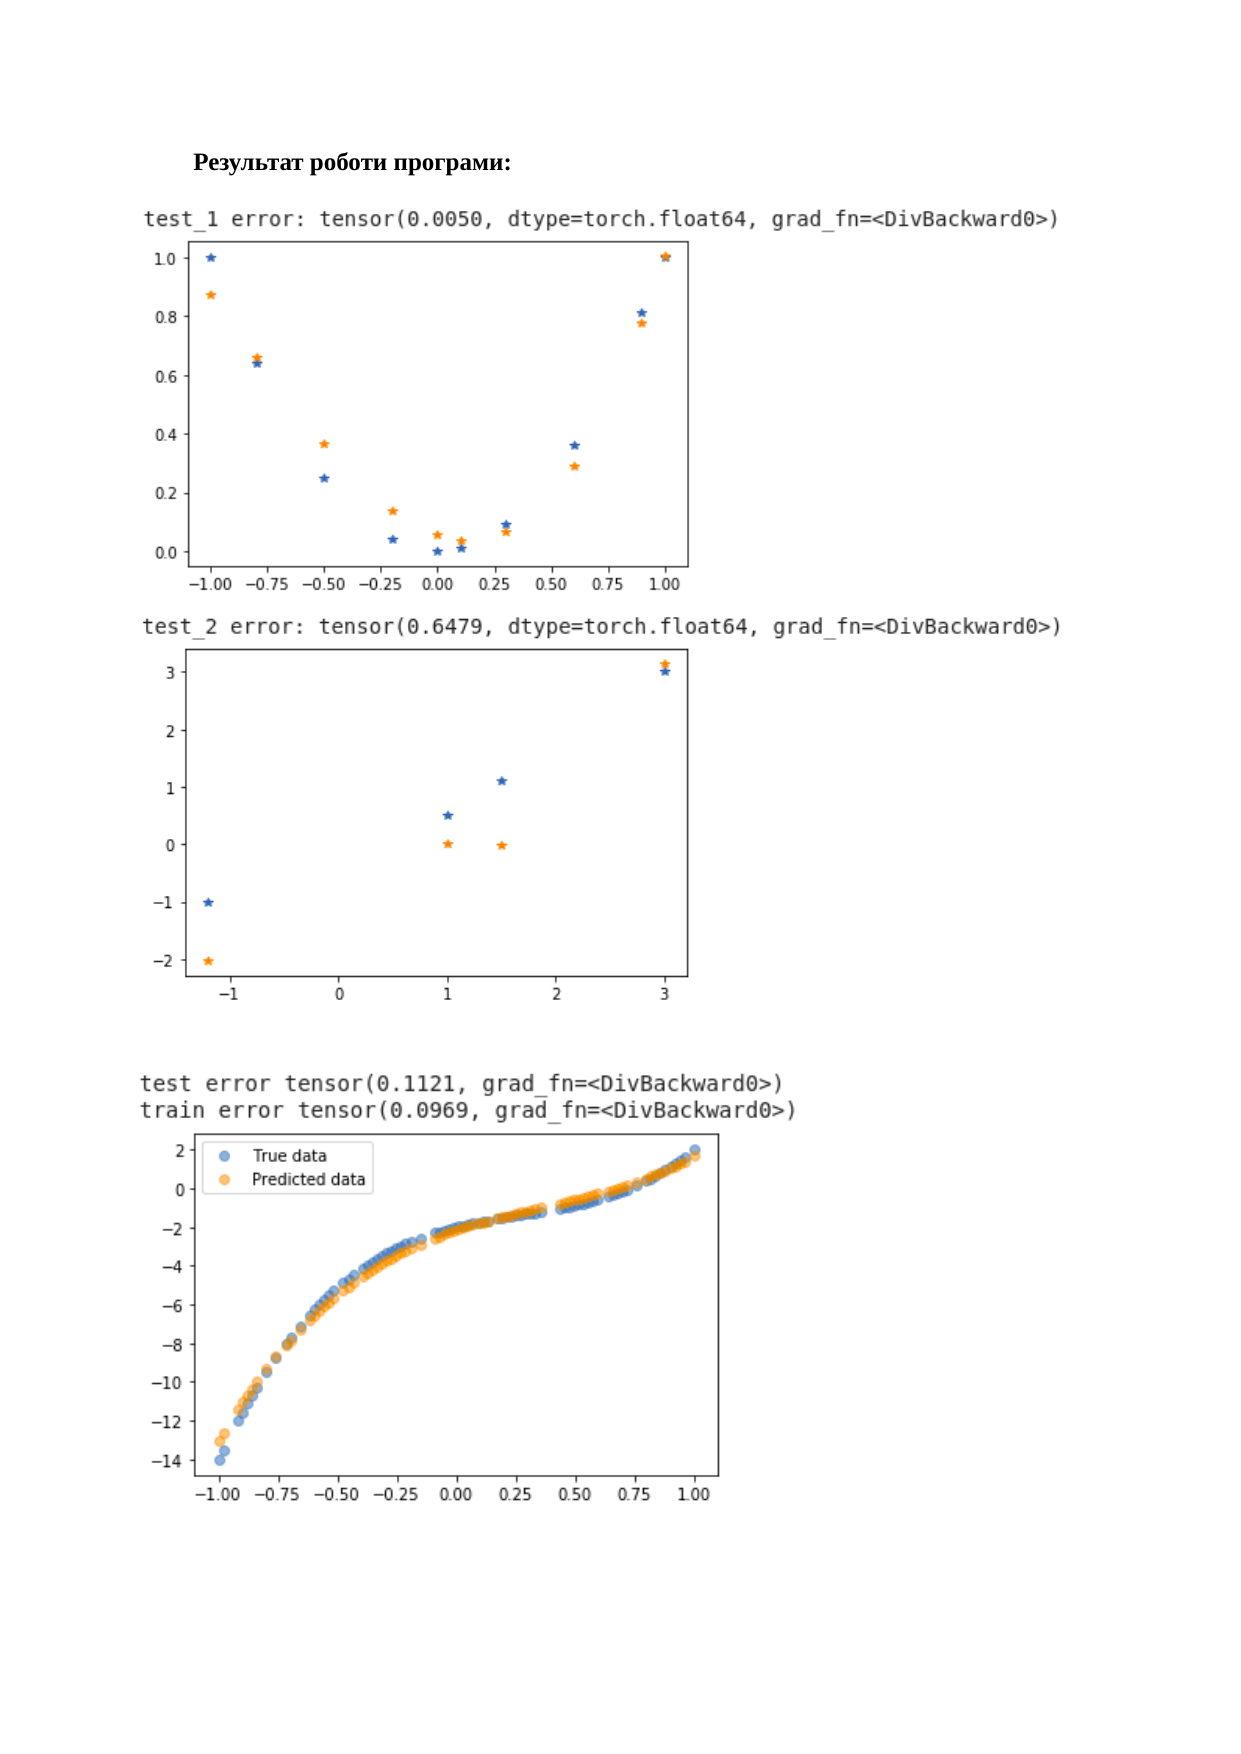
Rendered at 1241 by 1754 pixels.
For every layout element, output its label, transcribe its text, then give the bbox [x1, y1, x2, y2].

text Результат роботи програми: [154, 147, 1122, 176]
picture [124, 1072, 943, 1510]
picture [136, 204, 1104, 1015]
